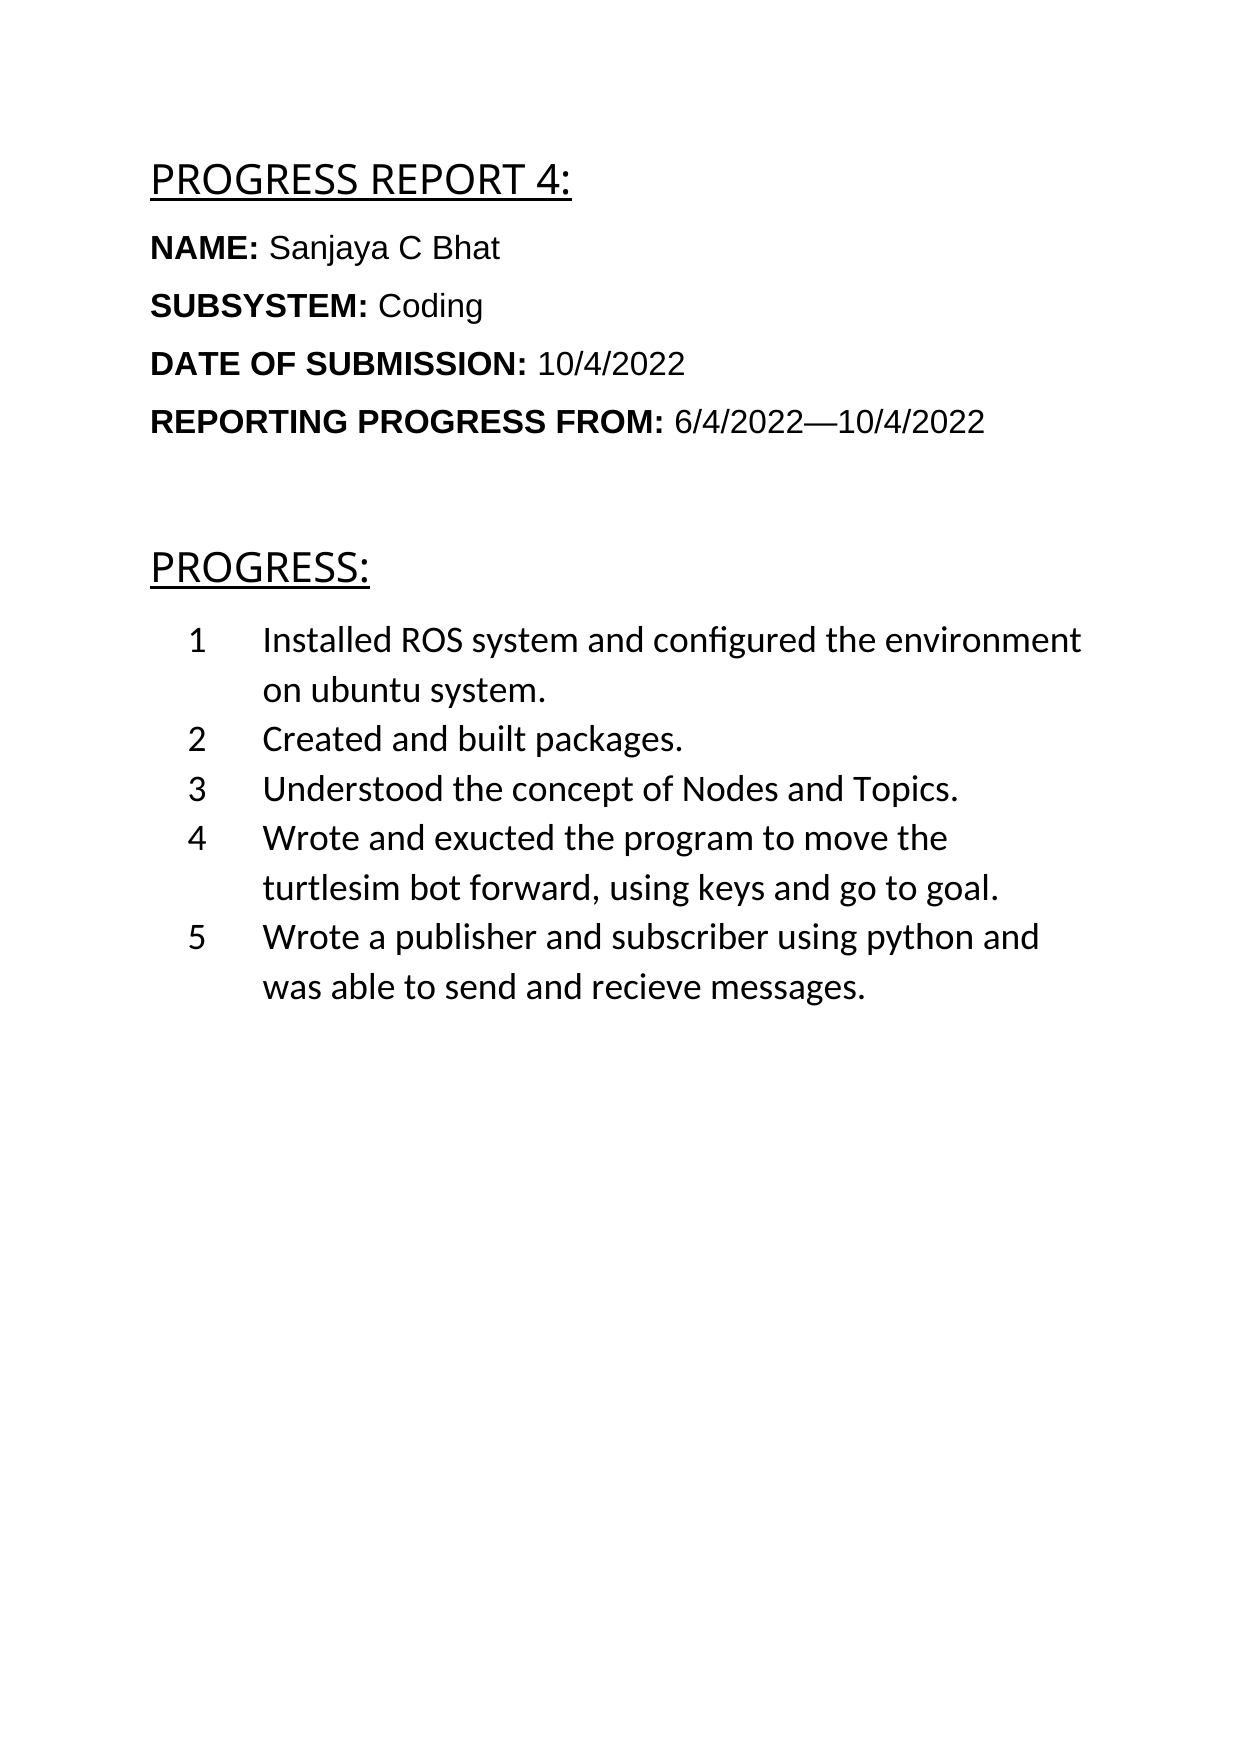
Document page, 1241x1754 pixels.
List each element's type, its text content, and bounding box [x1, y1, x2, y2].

list Wrote and exucted the program to move the turtlesim bot forward, using keys and go to goal. [187, 814, 1090, 909]
list Understood the concept of Nodes and Topics. [187, 765, 1090, 811]
list Installed ROS system and configured the environment on ubuntu system. [187, 616, 1090, 712]
text REPORTING PROGRESS FROM: 6/4/2022—10/4/2022 [150, 402, 1090, 441]
list Wrote a publisher and subscriber using python and was able to send and recieve messages. [187, 913, 1090, 1008]
text DATE OF SUBMISSION: 10/4/2022 [150, 344, 1090, 383]
text NAME: Sanjaya C Bhat [150, 228, 1090, 266]
text PROGRESS REPORT 4: [150, 150, 1090, 207]
text SUBSYSTEM: Coding [150, 286, 1090, 324]
list Created and built packages. [187, 715, 1090, 761]
text PROGRESS: [150, 538, 1090, 595]
